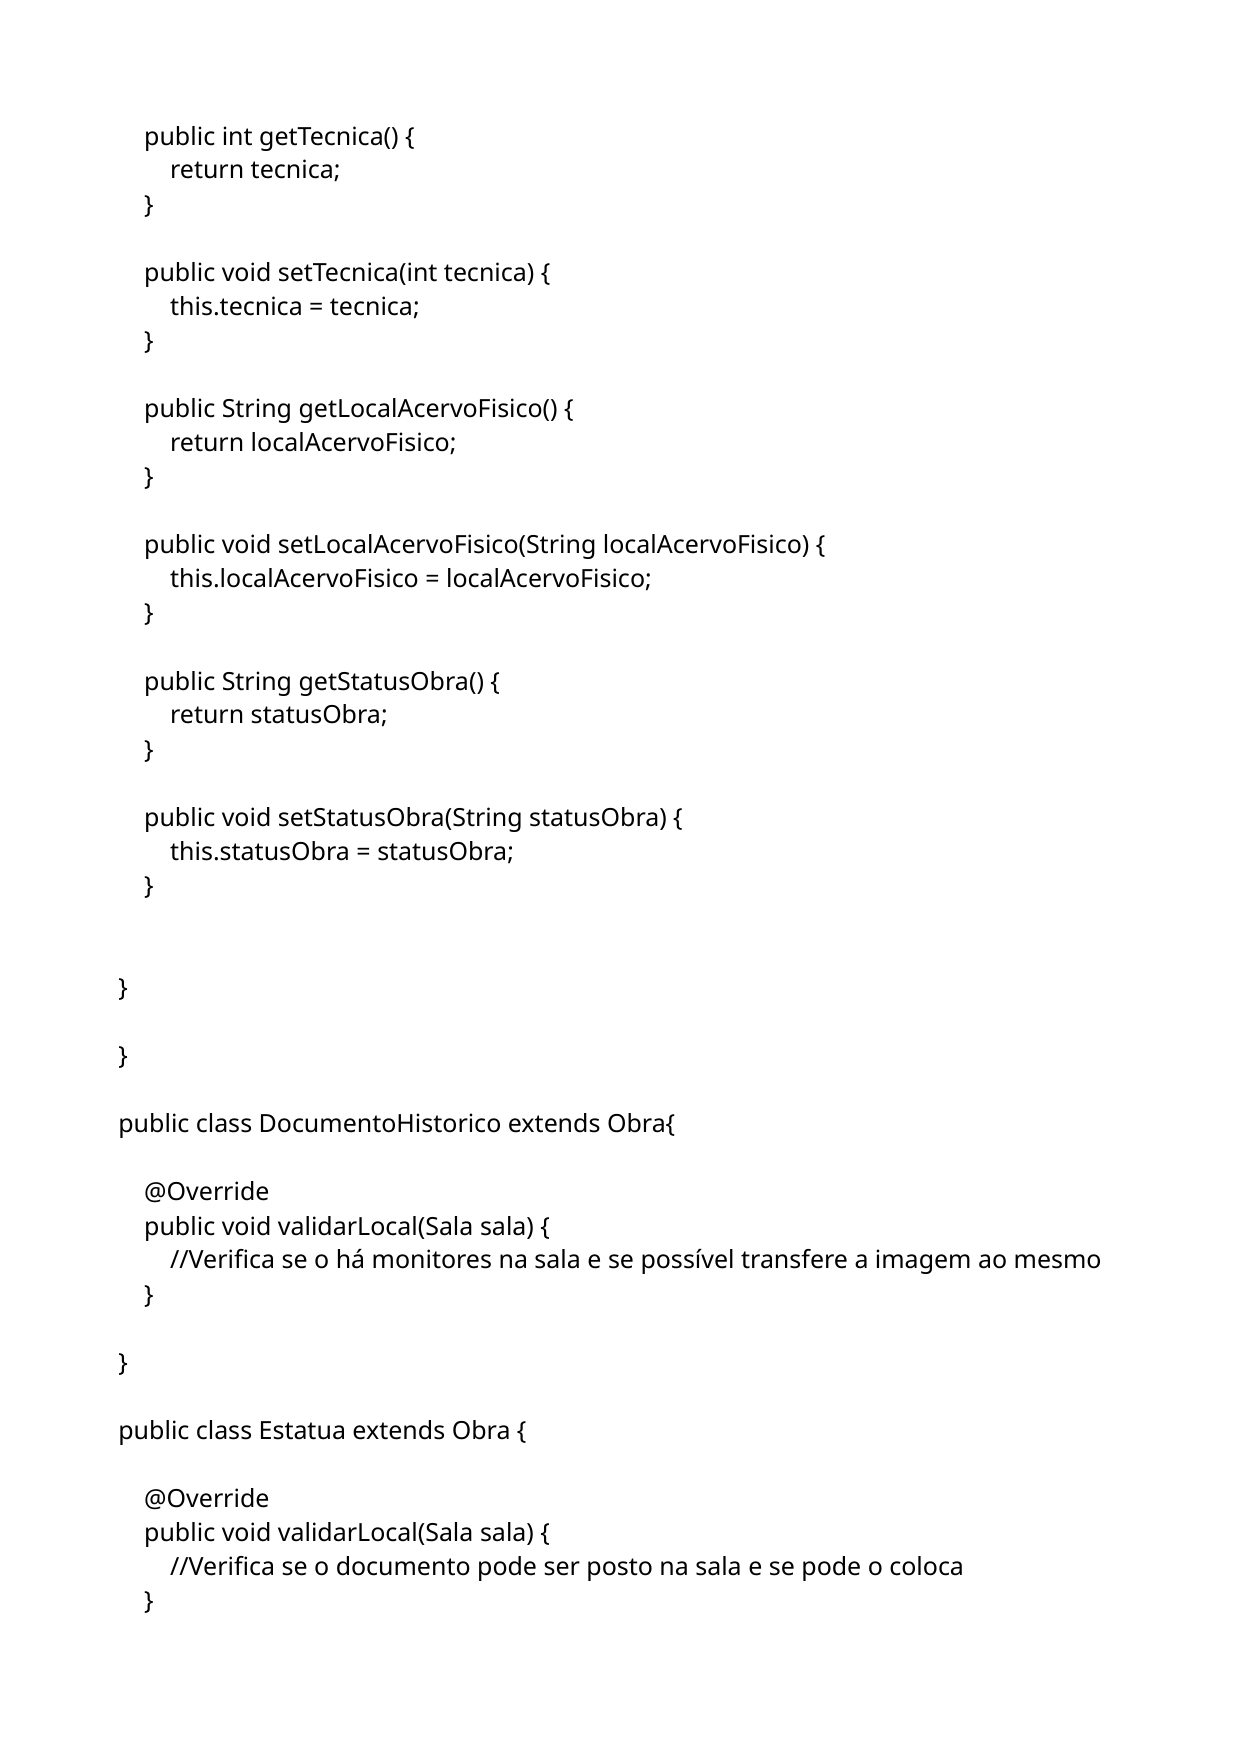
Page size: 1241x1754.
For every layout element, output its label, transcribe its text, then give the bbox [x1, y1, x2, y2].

text //Verifica se o documento pode ser posto na sala e se pode o coloca [118, 1549, 1122, 1583]
text } [118, 459, 1122, 493]
text } [118, 970, 1122, 1004]
text public void setTecnica(int tecnica) { [118, 254, 1122, 288]
text return statusObra; [118, 697, 1122, 731]
text } [118, 1583, 1122, 1617]
text @Override [118, 1481, 1122, 1515]
text } [118, 595, 1122, 629]
text public void setStatusObra(String statusObra) { [118, 799, 1122, 833]
text } [118, 1276, 1122, 1310]
text //Verifica se o há monitores na sala e se possível transfere a imagem ao mesmo [118, 1242, 1122, 1276]
text @Override [118, 1174, 1122, 1208]
text public void validarLocal(Sala sala) { [118, 1515, 1122, 1549]
text public String getStatusObra() { [118, 663, 1122, 697]
text public class Estatua extends Obra { [118, 1412, 1122, 1447]
text } [118, 731, 1122, 765]
text } [118, 186, 1122, 220]
text public String getLocalAcervoFisico() { [118, 391, 1122, 425]
text } [118, 1038, 1122, 1072]
text public void validarLocal(Sala sala) { [118, 1208, 1122, 1242]
text this.localAcervoFisico = localAcervoFisico; [118, 561, 1122, 595]
text public void setLocalAcervoFisico(String localAcervoFisico) { [118, 527, 1122, 561]
text } [118, 322, 1122, 357]
text this.statusObra = statusObra; [118, 833, 1122, 867]
text } [118, 1344, 1122, 1378]
text return tecnica; [118, 152, 1122, 186]
text return localAcervoFisico; [118, 425, 1122, 459]
text } [118, 867, 1122, 902]
text public int getTecnica() { [118, 118, 1122, 152]
text public class DocumentoHistorico extends Obra{ [118, 1106, 1122, 1140]
text this.tecnica = tecnica; [118, 288, 1122, 322]
